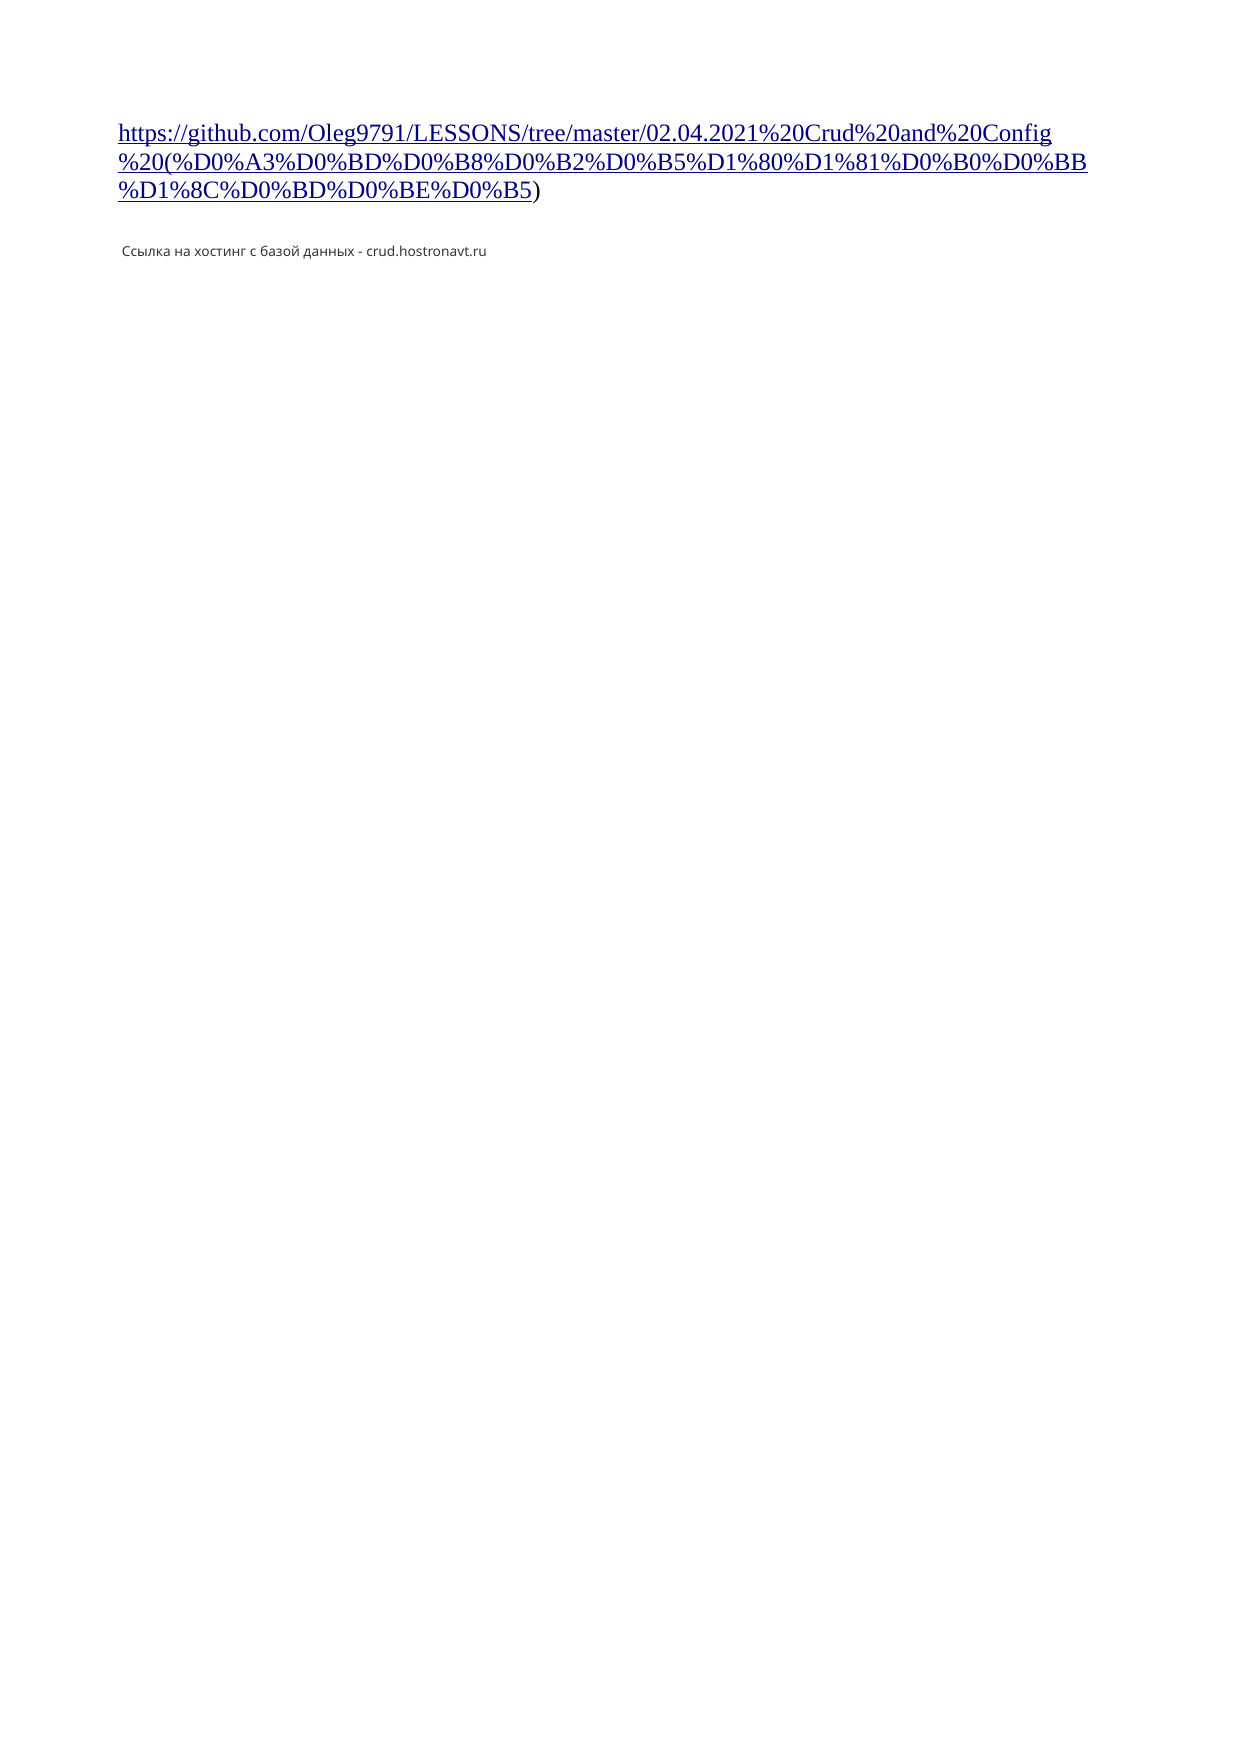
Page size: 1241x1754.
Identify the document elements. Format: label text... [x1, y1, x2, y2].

text Ссылка на хостинг с базой данных - crud.hostronavt.ru [118, 233, 1122, 262]
text https://github.com/Oleg9791/LESSONS/tree/master/02.04.2021%20Crud%20and%20Config%20(%D0%A3%D0%BD%D0%B8%D0%B2%D0%B5%D1%80%D1%81%D0%B0%D0%BB%D1%8C%D0%BD%D0%BE%D0%B5) [118, 118, 1122, 204]
